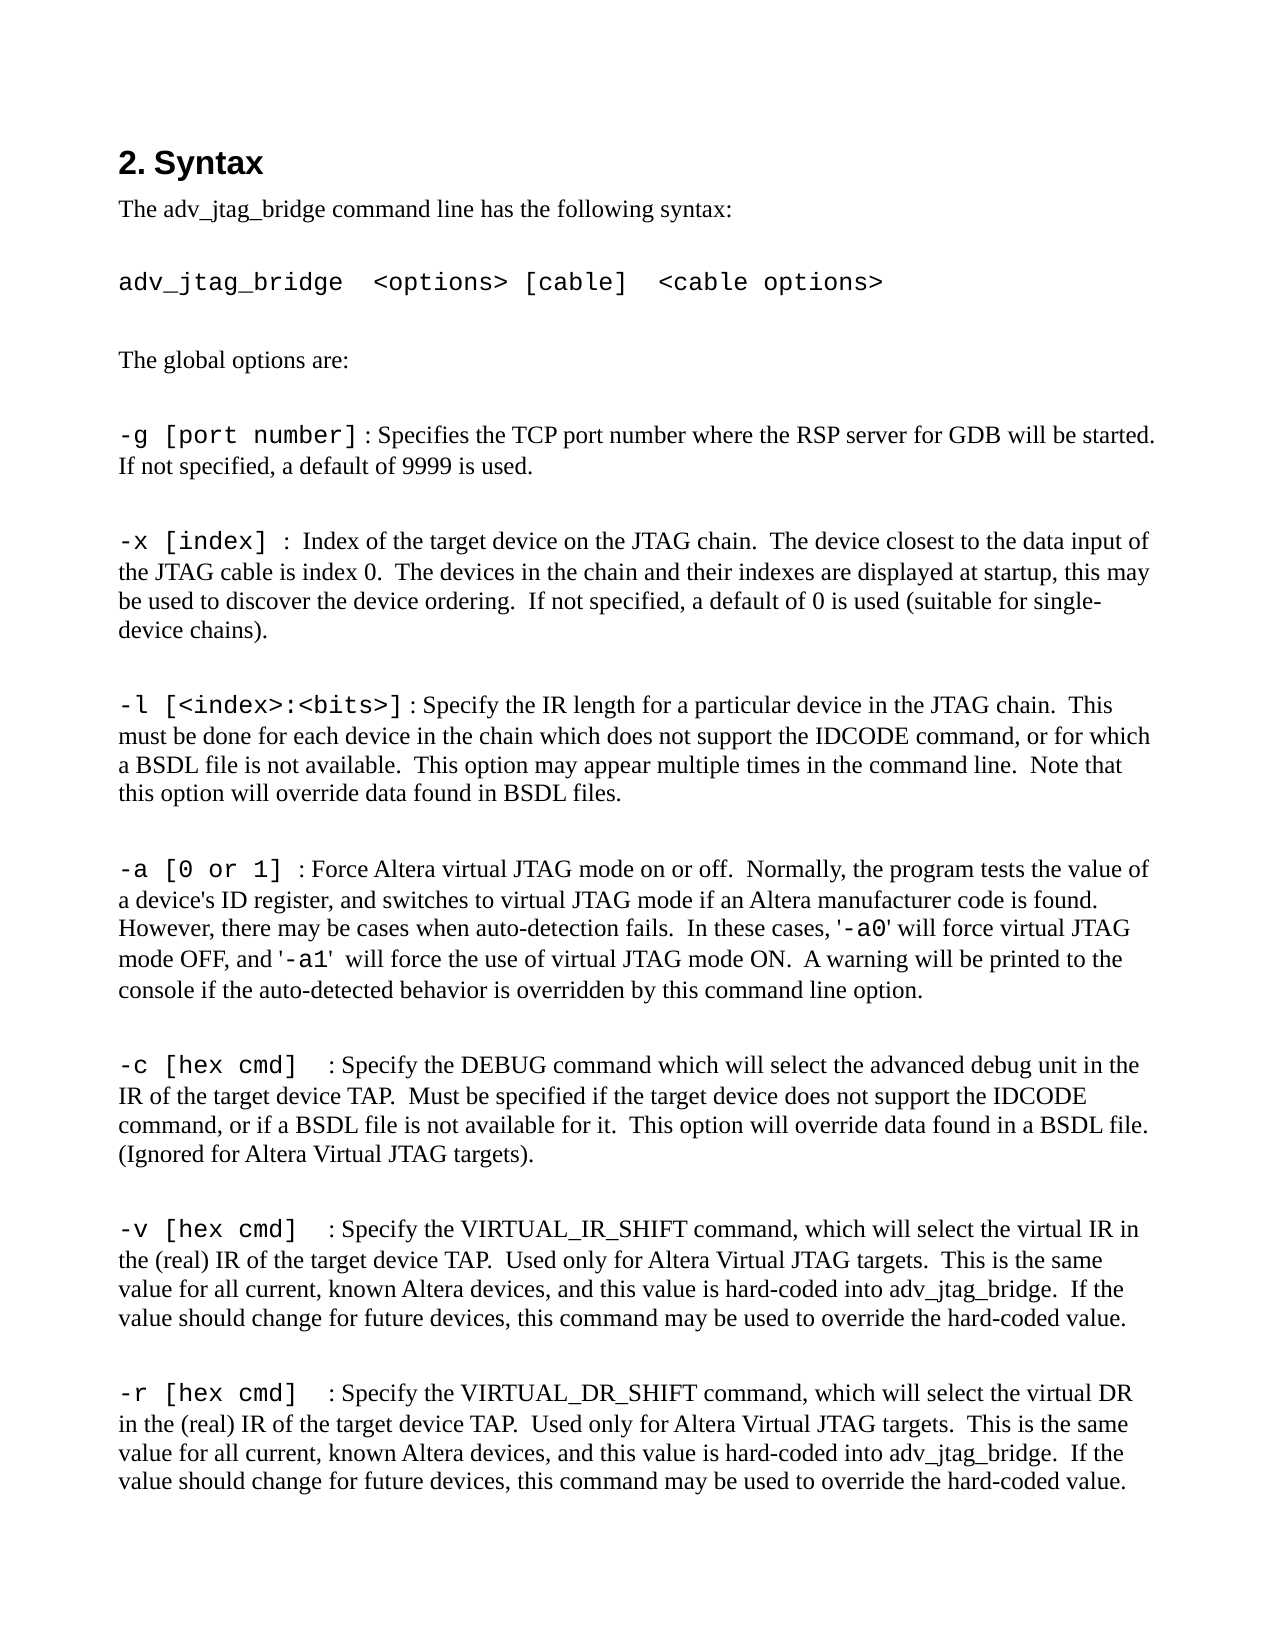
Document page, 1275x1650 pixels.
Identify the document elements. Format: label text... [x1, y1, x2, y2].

text -x [index] : Index of the target device on the JTAG chain. The device closest to the data input of the JTAG cable is index 0. The devices in the chain and their indexes are displayed at startup, this may be used to discover the device ordering. If not specified, a default of 0 is used (suitable for single-device chains). [118, 526, 1157, 643]
text -g [port number] : Specifies the TCP port number where the RSP server for GDB will be started. If not specified, a default of 9999 is used. [118, 420, 1157, 480]
text The adv_jtag_bridge command line has the following syntax: [118, 194, 1157, 223]
text -c [hex cmd] : Specify the DEBUG command which will select the advanced debug unit in the IR of the target device TAP. Must be specified if the target device does not support the IDCODE command, or if a BSDL file is not available for it. This option will override data found in a BSDL file. (Ignored for Altera Virtual JTAG targets). [118, 1051, 1157, 1168]
text -r [hex cmd] : Specify the VIRTUAL_DR_SHIFT command, which will select the virtual DR in the (real) IR of the target device TAP. Used only for Altera Virtual JTAG targets. This is the same value for all current, known Altera devices, and this value is hard-coded into adv_jtag_bridge. If the value should change for future devices, this command may be used to override the hard-coded value. [118, 1378, 1157, 1495]
text adv_jtag_bridge <options> [cable] <cable options> [118, 270, 1157, 298]
text -l [<index>:<bits>] : Specify the IR length for a particular device in the JTAG chain. This must be done for each device in the chain which does not support the IDCODE command, or for which a BSDL file is not available. This option may appear multiple times in the command line. Note that this option will override data found in BSDL files. [118, 690, 1157, 807]
subtitle Syntax [118, 143, 1157, 182]
text The global options are: [118, 345, 1157, 373]
text -v [hex cmd] : Specify the VIRTUAL_IR_SHIFT command, which will select the virtual IR in the (real) IR of the target device TAP. Used only for Altera Virtual JTAG targets. This is the same value for all current, known Altera devices, and this value is hard-coded into adv_jtag_bridge. If the value should change for future devices, this command may be used to override the hard-coded value. [118, 1214, 1157, 1331]
text -a [0 or 1] : Force Altera virtual JTAG mode on or off. Normally, the program tests the value of a device's ID register, and switches to virtual JTAG mode if an Altera manufacturer code is found. However, there may be cases when auto-detection fails. In these cases, '-a0' will force virtual JTAG mode OFF, and '-a1' will force the use of virtual JTAG mode ON. A warning will be printed to the console if the auto-detected behavior is overridden by this command line option. [118, 854, 1157, 1004]
